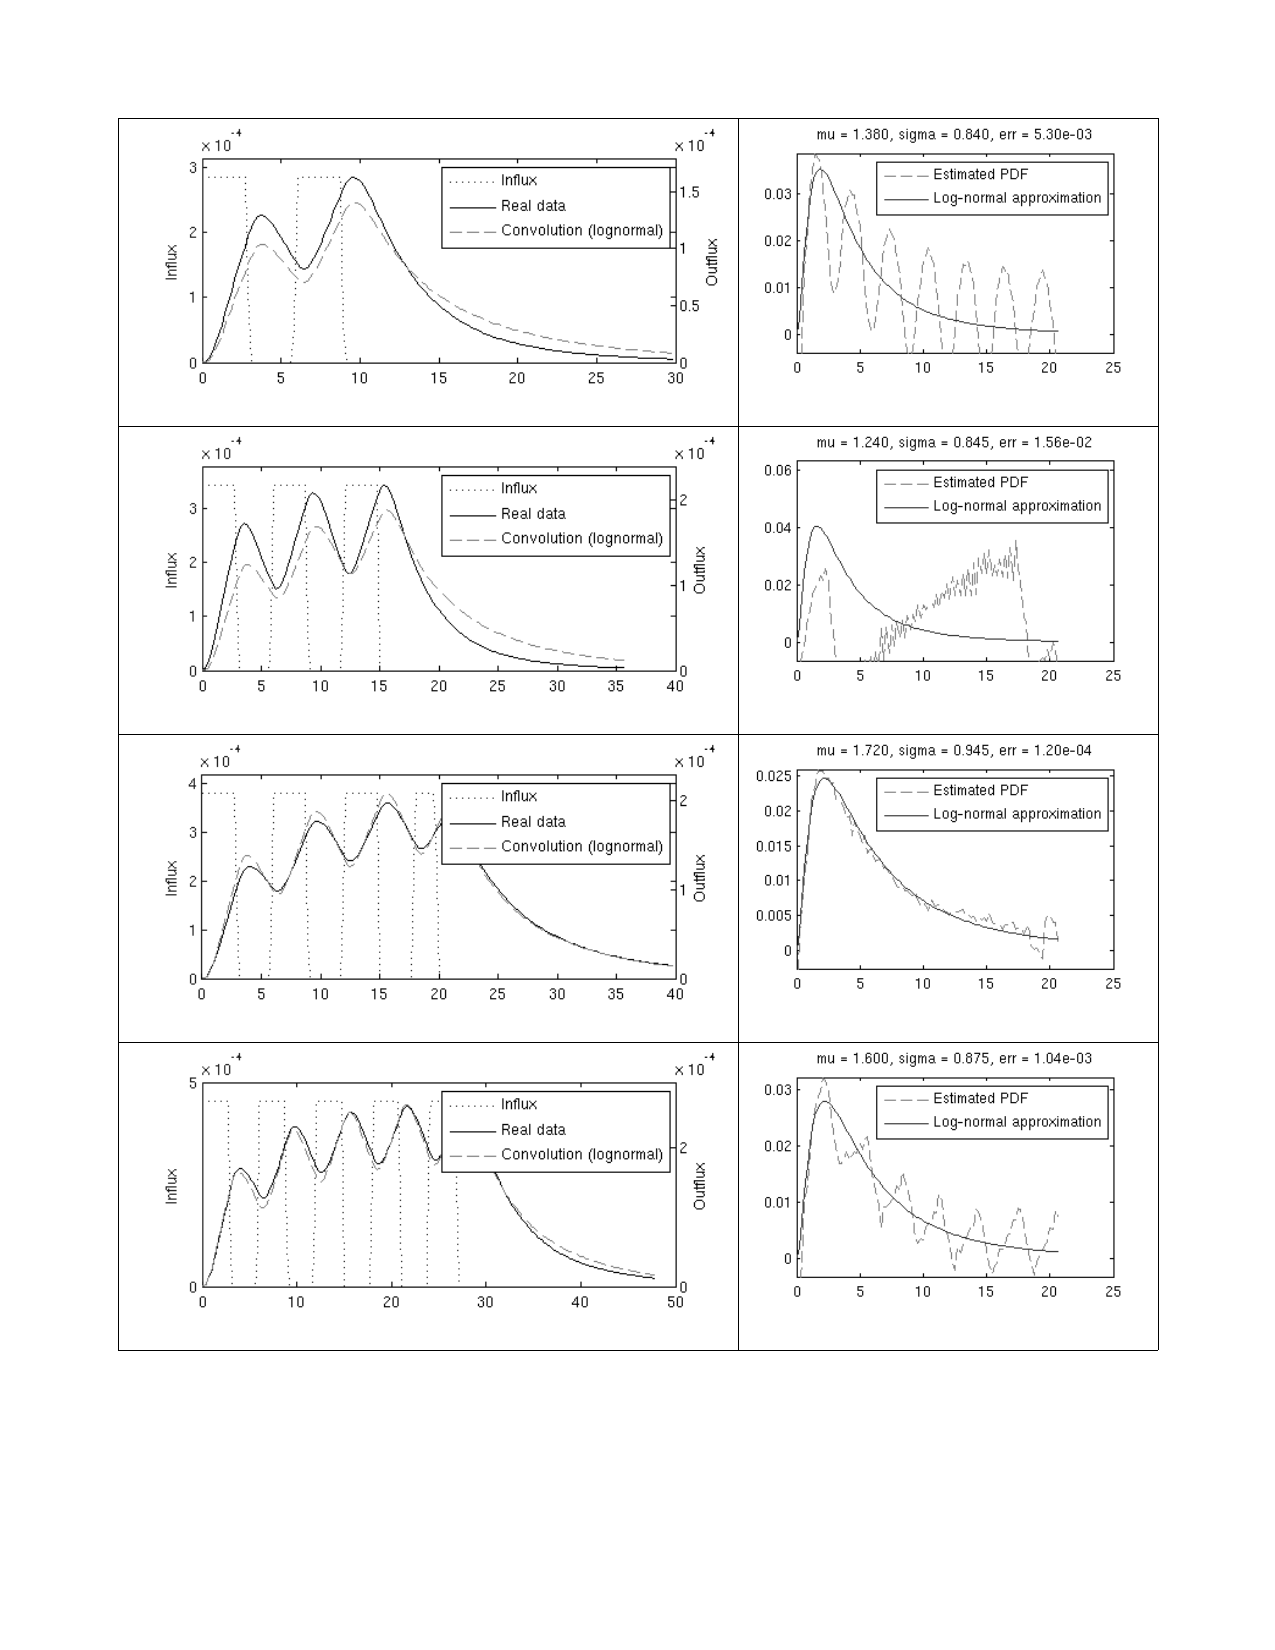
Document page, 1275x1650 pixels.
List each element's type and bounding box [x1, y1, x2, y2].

table_cell [739, 1043, 1158, 1350]
table_cell [119, 427, 738, 734]
picture [743, 123, 1152, 381]
table_header [739, 119, 1158, 426]
picture [123, 432, 733, 700]
picture [743, 1048, 1152, 1305]
table_cell [119, 735, 738, 1042]
table_cell [739, 427, 1158, 734]
picture [123, 123, 733, 392]
table_cell [119, 1043, 738, 1350]
picture [743, 740, 1152, 997]
picture [743, 432, 1152, 689]
picture [123, 1048, 733, 1316]
table_header [119, 119, 738, 426]
picture [123, 740, 733, 1008]
table_cell [739, 735, 1158, 1042]
